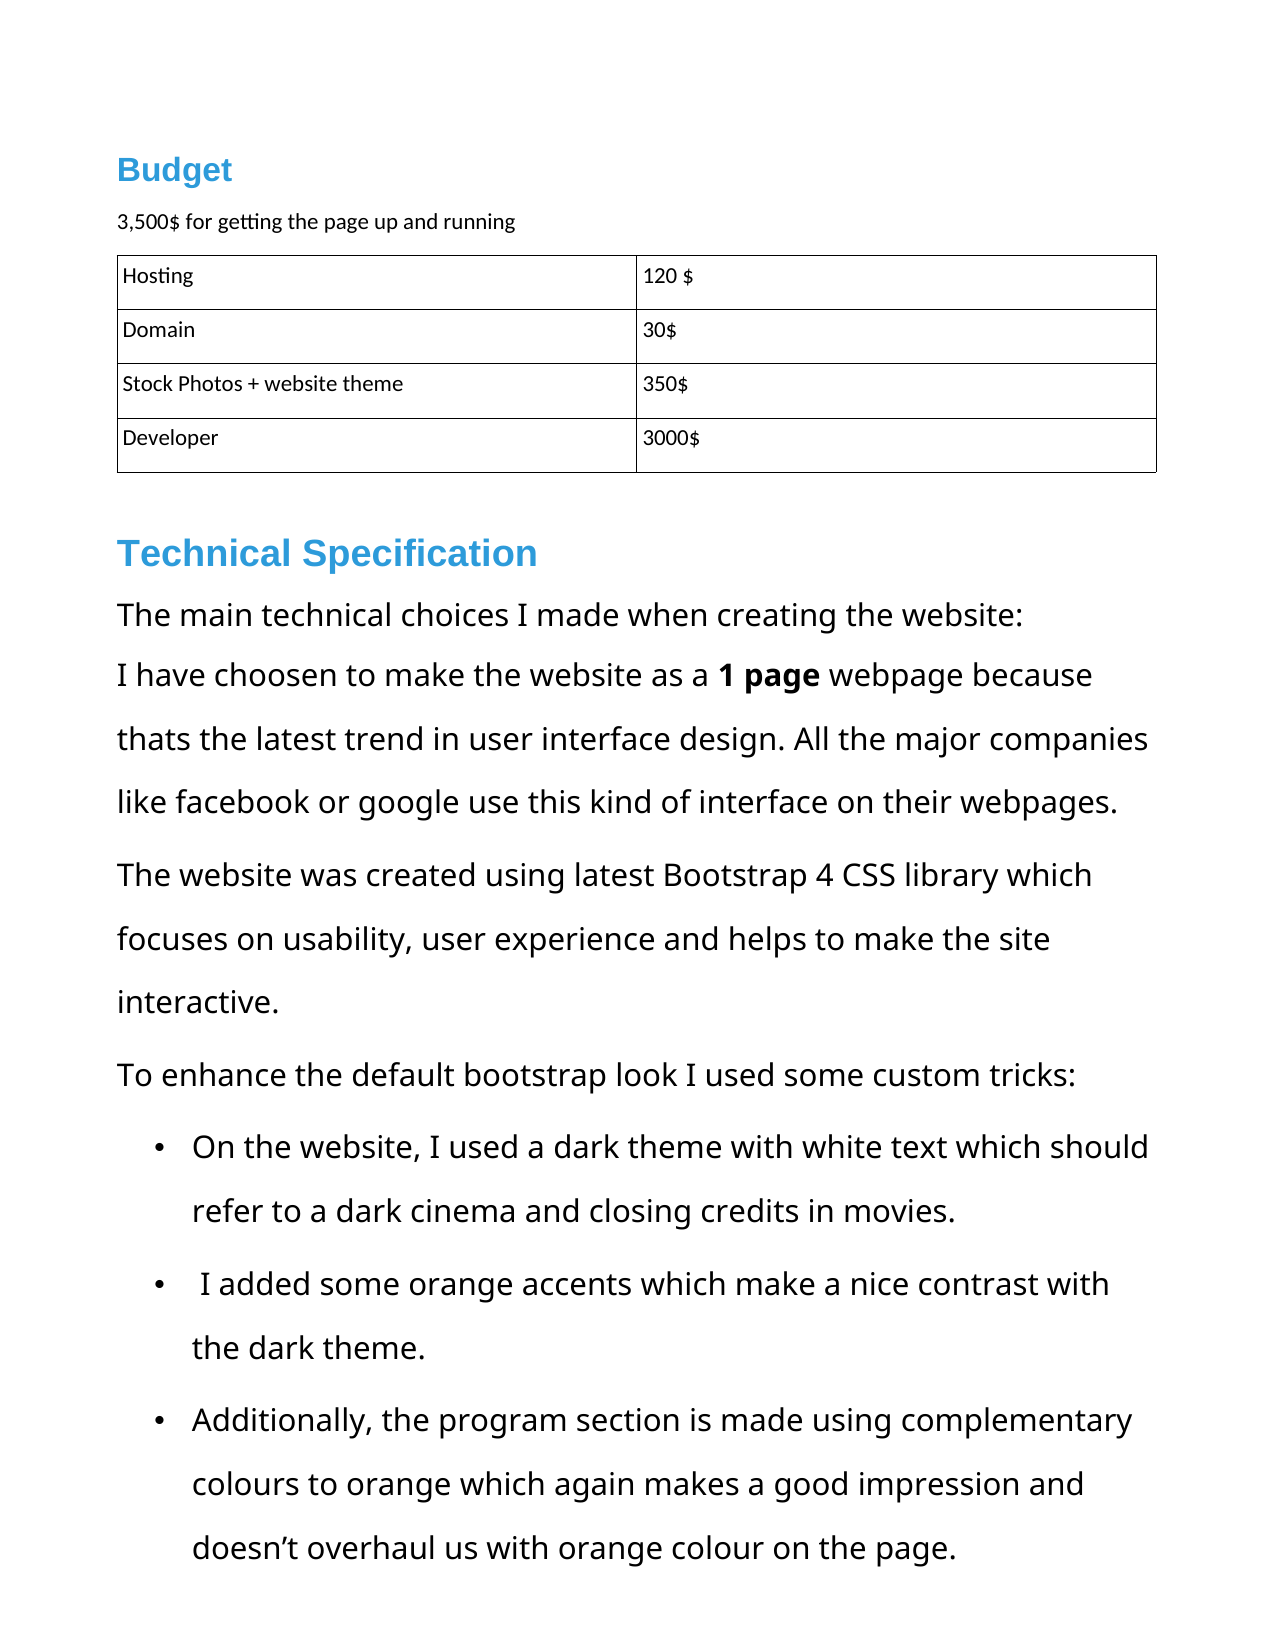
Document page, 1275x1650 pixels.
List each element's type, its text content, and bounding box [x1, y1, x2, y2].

subtitle Budget [117, 150, 1156, 189]
table_header Hosting [118, 256, 636, 309]
list On the website, I used a dark theme with white text which should refer to a dark cinema and closing credits in movies. [154, 1126, 1156, 1232]
text I have choosen to make the website as a 1 page webpage because thats the latest trend in user interface design. All the major companies like facebook or google use this kind of interface on their webpages. [117, 653, 1156, 823]
text 3,500$ for getting the page up and running [117, 207, 1156, 235]
table_cell Domain [118, 310, 636, 363]
text The main technical choices I made when creating the website: [117, 593, 1156, 636]
table_cell 350$ [637, 364, 1156, 417]
text The website was created using latest Bootstrap 4 CSS library which focuses on usability, user experience and helps to make the site interactive. [117, 853, 1156, 1023]
list Additionally, the program section is made using complementary colours to orange which again makes a good impression and doesn’t overhaul us with orange colour on the page. [154, 1398, 1156, 1568]
table_cell Stock Photos + website theme [118, 364, 636, 417]
table_header 120 $ [637, 256, 1156, 309]
table_cell 3000$ [637, 419, 1156, 472]
list I added some orange accents which make a nice contrast with the dark theme. [154, 1262, 1156, 1368]
table_cell Developer [118, 419, 636, 472]
table_cell 30$ [637, 310, 1156, 363]
text To enhance the default bootstrap look I used some custom tricks: [117, 1053, 1156, 1096]
subtitle Technical Specification [117, 530, 1156, 574]
